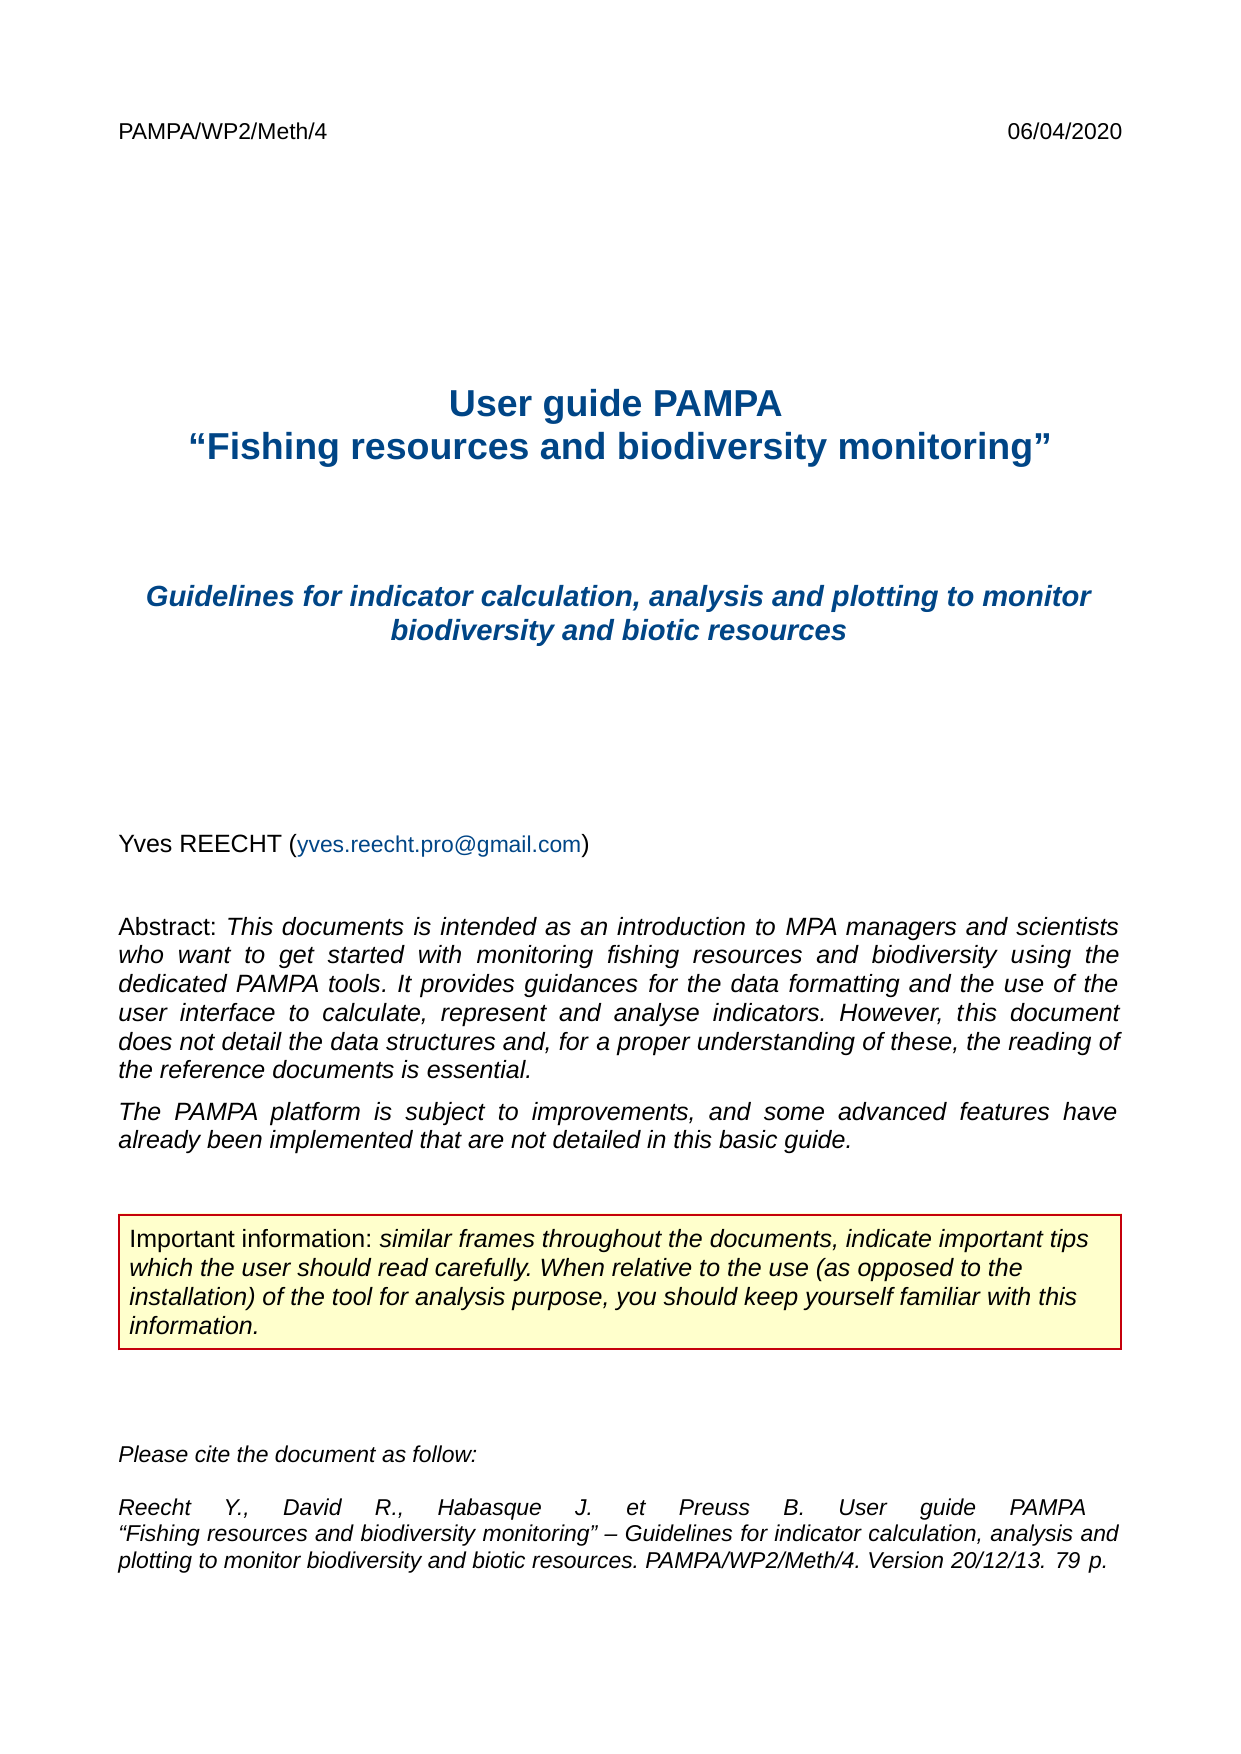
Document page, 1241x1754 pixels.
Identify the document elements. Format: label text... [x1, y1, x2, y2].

text The PAMPA platform is subject to improvements, and some advanced features have already been implemented that are not detailed in this basic guide. [118, 1097, 1122, 1154]
title User guide PAMPA “Fishing resources and biodiversity monitoring” [118, 381, 1122, 467]
text Please cite the document as follow: [118, 1441, 1122, 1467]
text PAMPA/WP2/Meth/4 06/04/2020 [118, 118, 1122, 144]
text Yves REECHT (yves.reecht.pro@gmail.com) [118, 829, 1122, 858]
text Reecht Y., David R., Habasque J. et Preuss B. User guide PAMPA “Fishing resources and biodiversity monitoring” – Guidelines for indicator calculation, analysis and plotting to monitor biodiversity and biotic resources. PAMPA/WP2/Meth/4. Version 20/12/13. 79 p. [118, 1494, 1122, 1573]
text Guidelines for indicator calculation, analysis and plotting to monitor biodiversity and biotic resources [118, 579, 1122, 646]
text Abstract: This documents is intended as an introduction to MPA managers and scientists who want to get started with monitoring fishing resources and biodiversity using the dedicated PAMPA tools. It provides guidances for the data formatting and the use of the user interface to calculate, represent and analyse indicators. However, this document does not detail the data structures and, for a proper understanding of these, the reading of the reference documents is essential. [118, 912, 1122, 1084]
text Important information: similar frames throughout the documents, indicate important tips which the user should read carefully. When relative to the use (as opposed to the installation) of the tool for analysis purpose, you should keep yourself familiar with this information. [120, 1216, 1120, 1348]
